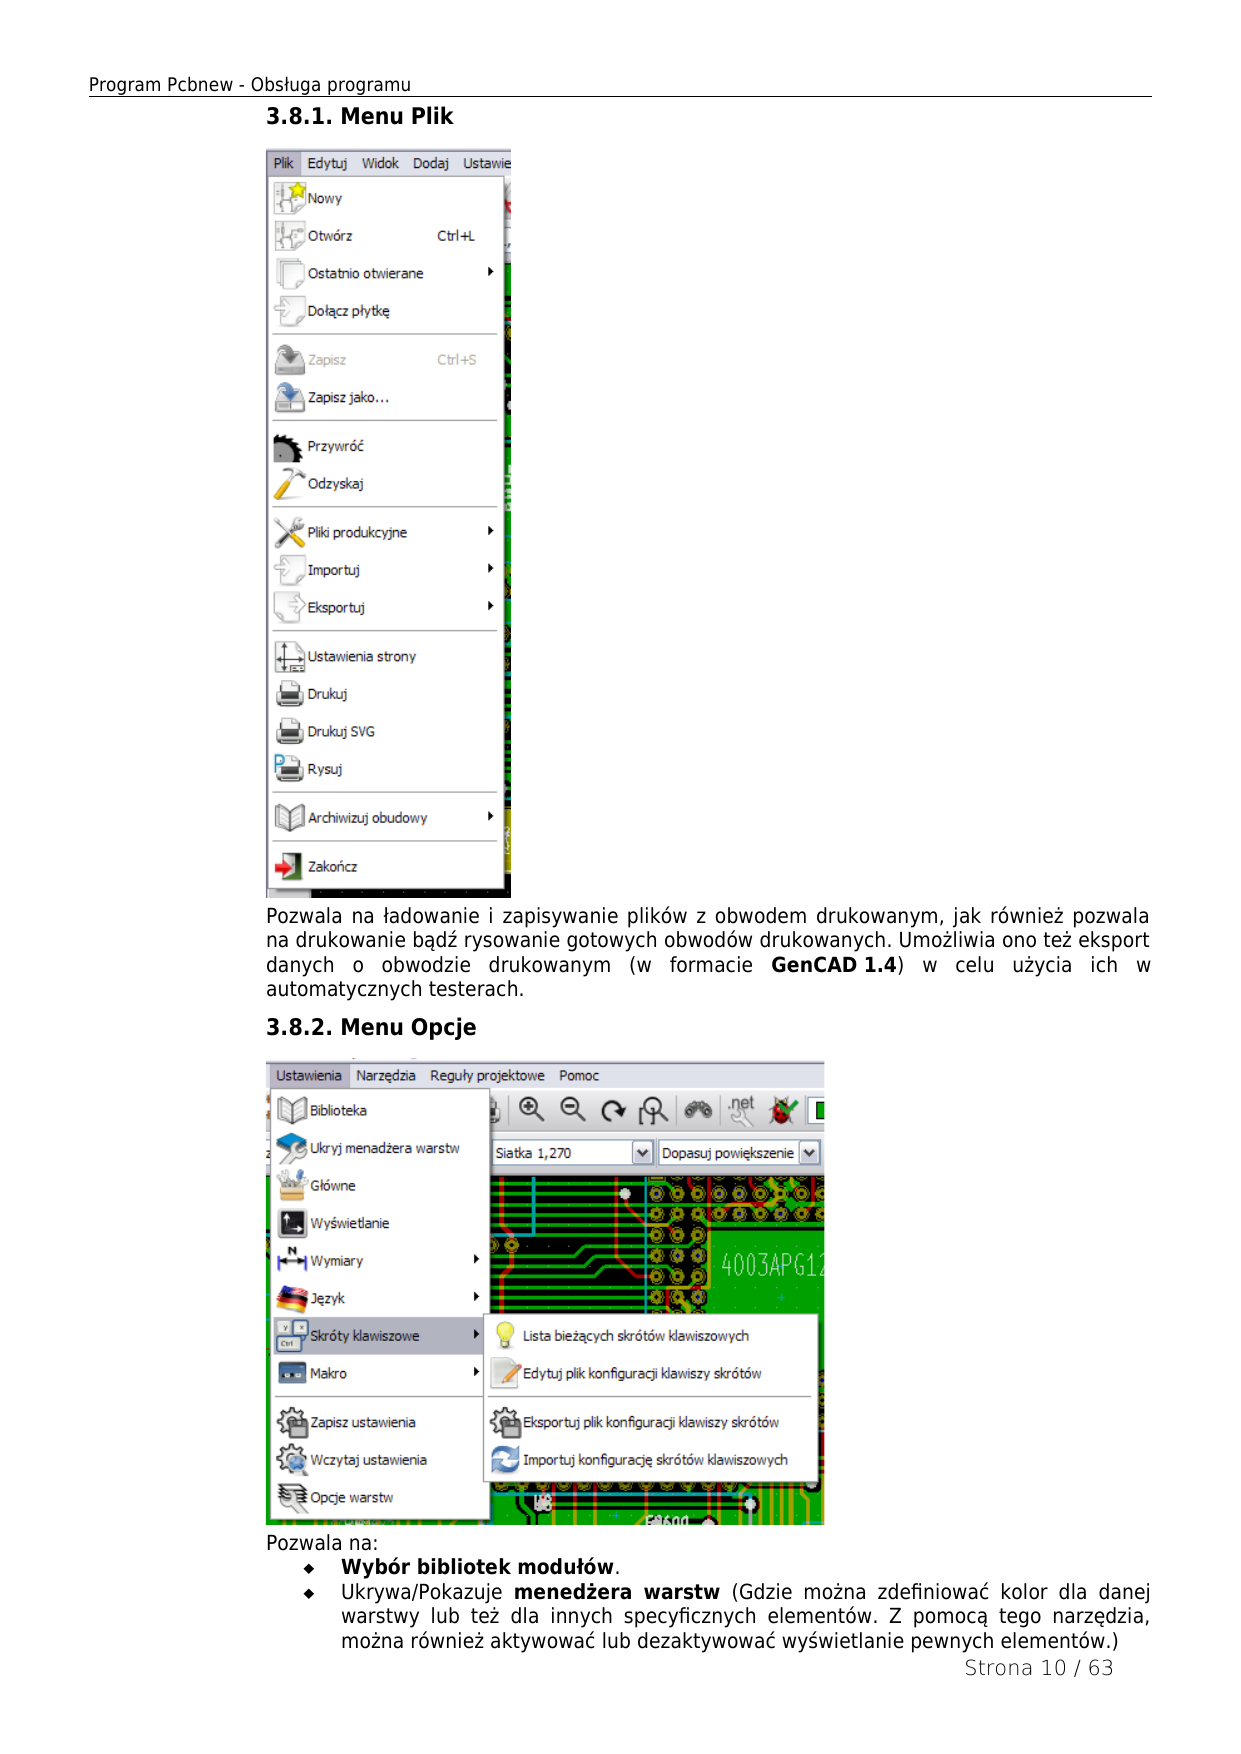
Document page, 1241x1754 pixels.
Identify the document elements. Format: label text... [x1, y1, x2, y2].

text Pozwala na ładowanie i zapisywanie plików z obwodem drukowanym, jak również pozwala na drukowanie bądź rysowanie gotowych obwodów drukowanych. Umożliwia ono też eksport danych o obwodzie drukowanym (w formacie GenCAD 1.4) w celu użycia ich w automatycznych testerach. [266, 904, 1152, 1002]
subtitle Menu Opcje [266, 1014, 1152, 1041]
list Ukrywa/Pokazuje menedżera warstw (Gdzie można zdefiniować kolor dla danej warstwy lub też dla innych specyficznych elementów. Z pomocą tego narzędzia, można również aktywować lub dezaktywować wyświetlanie pewnych elementów.) [303, 1580, 1152, 1653]
subtitle Menu Plik [266, 103, 1152, 130]
text Pozwala na: [266, 1531, 1152, 1555]
picture [265, 148, 511, 898]
picture [265, 1058, 825, 1525]
list Wybór bibliotek modułów. [303, 1555, 1152, 1580]
